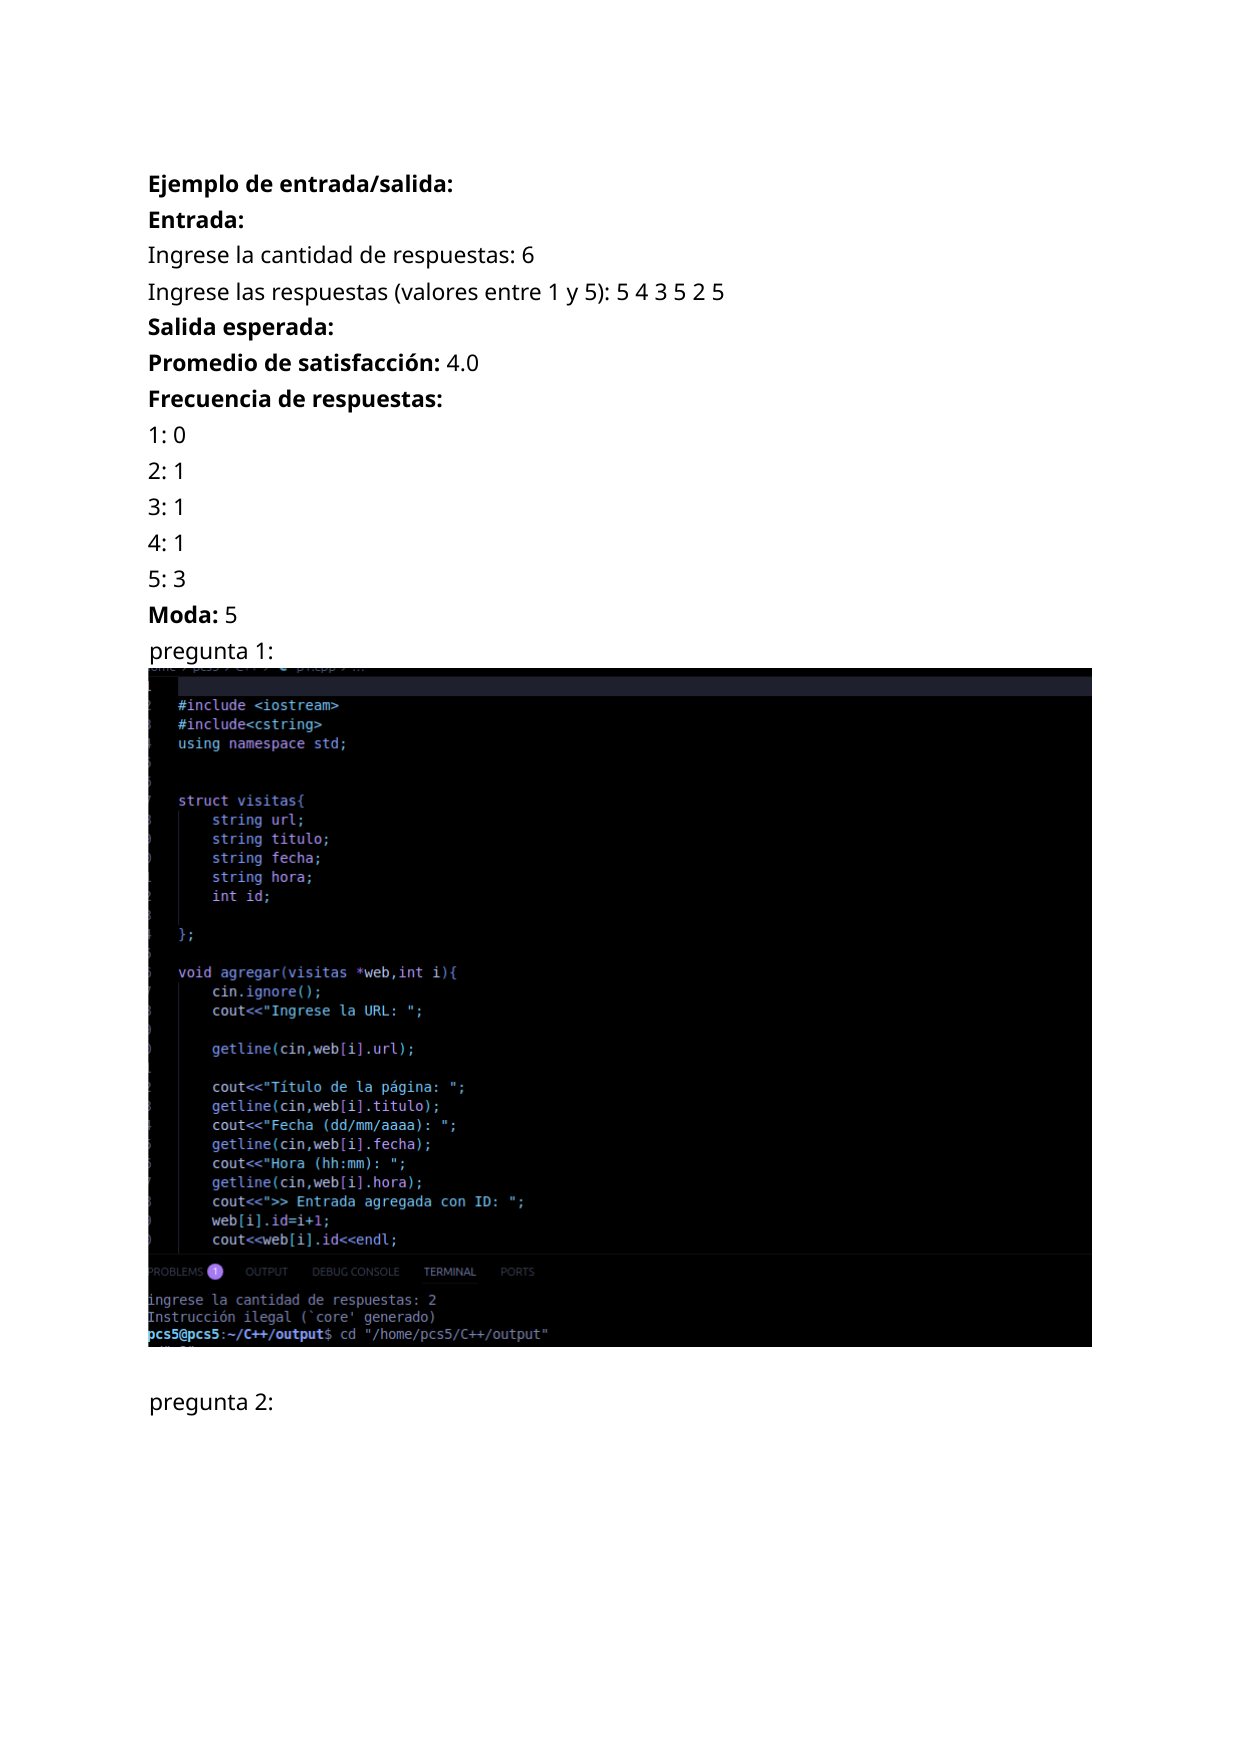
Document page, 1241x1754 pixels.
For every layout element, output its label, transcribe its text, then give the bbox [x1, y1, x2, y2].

list pregunta 1: [149, 635, 1092, 666]
text Ingrese la cantidad de respuestas: 6 [148, 239, 1092, 271]
text 5: 3 [148, 563, 1092, 594]
text Ejemplo de entrada/salida: [148, 168, 1092, 199]
text 1: 0 [148, 419, 1092, 450]
text Frecuencia de respuestas: [148, 383, 1092, 414]
text Entrada: [148, 203, 1092, 235]
list pregunta 2: [149, 1386, 1092, 1417]
text Moda: 5 [148, 599, 1092, 630]
text 3: 1 [148, 491, 1092, 522]
text 4: 1 [148, 527, 1092, 558]
text Salida esperada: [148, 311, 1092, 343]
text Promedio de satisfacción: 4.0 [148, 347, 1092, 378]
picture [148, 668, 1092, 1347]
text Ingrese las respuestas (valores entre 1 y 5): 5 4 3 5 2 5 [148, 275, 1092, 307]
text 2: 1 [148, 455, 1092, 486]
